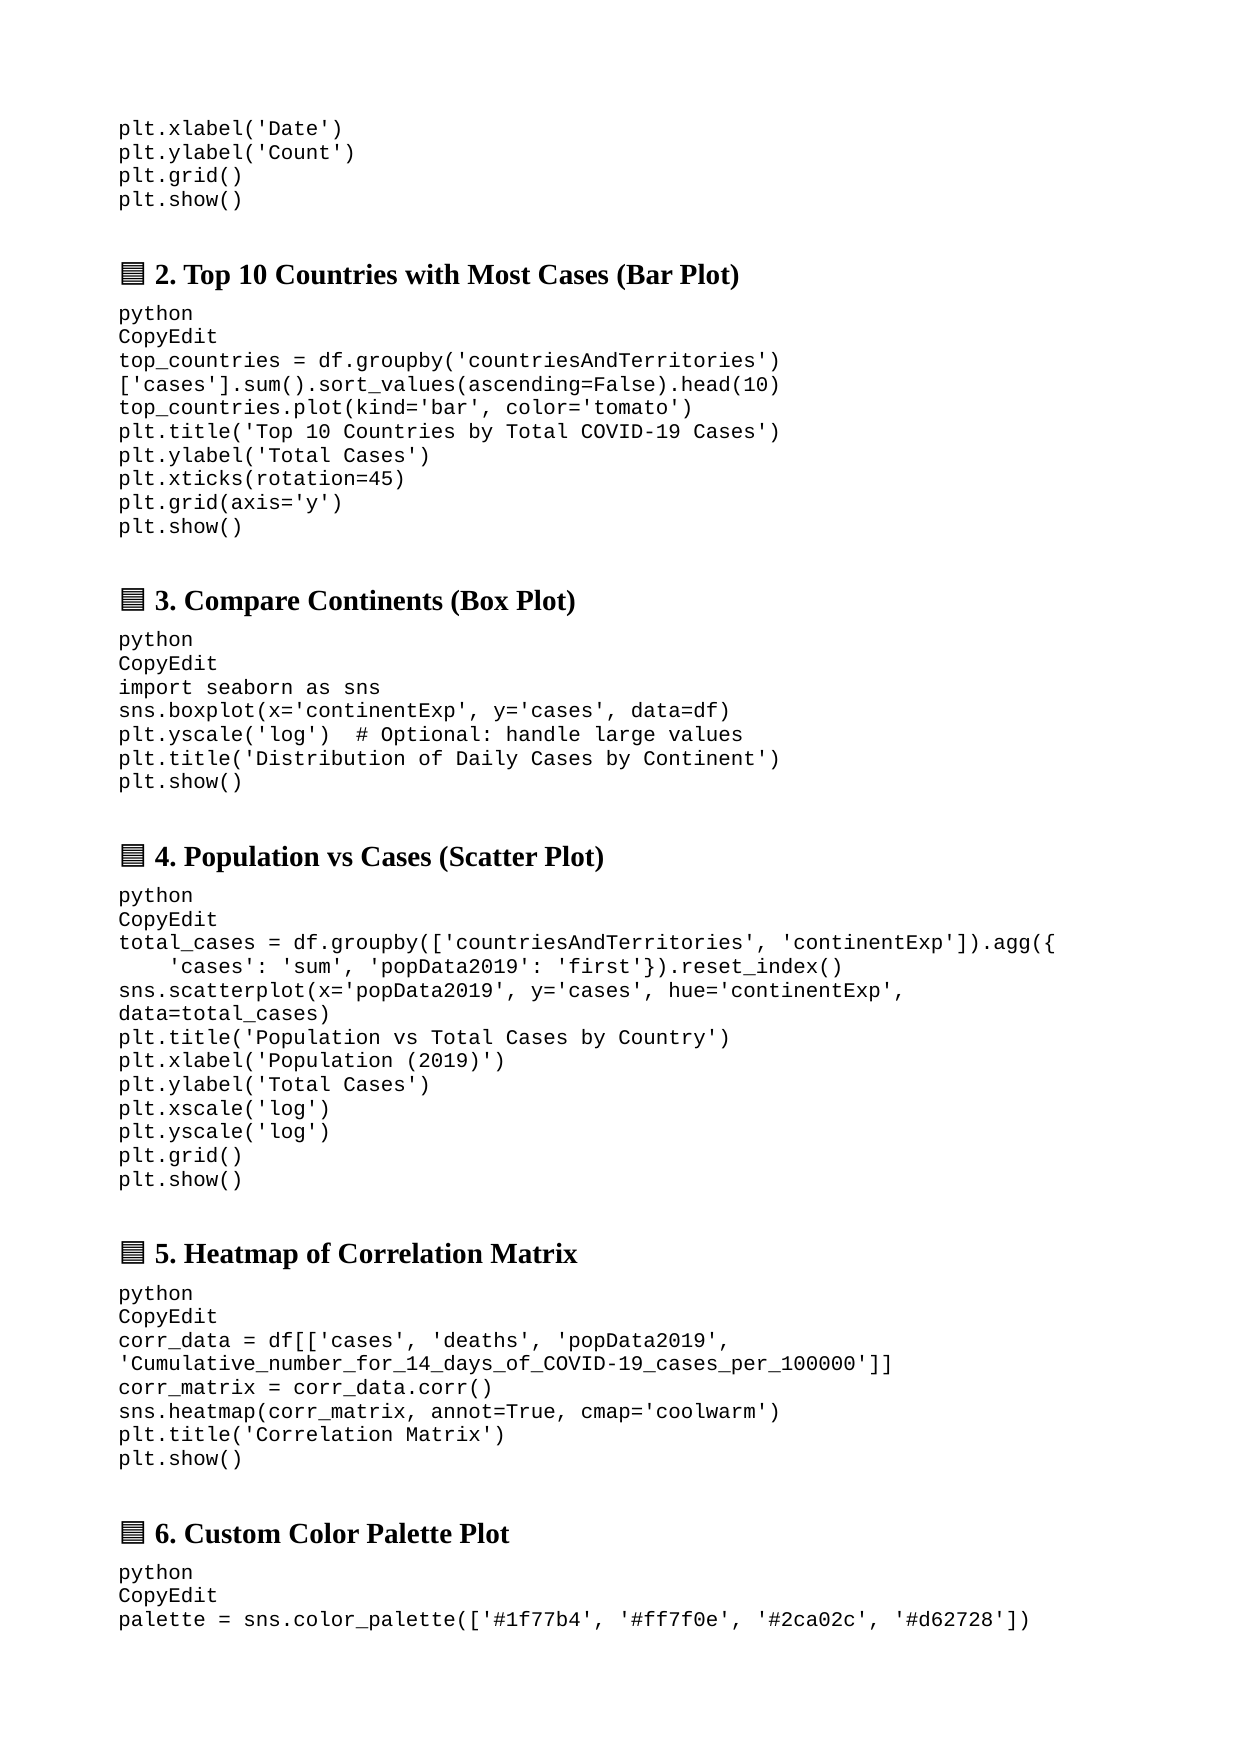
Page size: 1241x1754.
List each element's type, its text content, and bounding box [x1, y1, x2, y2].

text plt.show() [118, 1448, 1122, 1472]
subtitle 🟦 5. Heatmap of Correlation Matrix [118, 1236, 1122, 1270]
subtitle 🟦 6. Custom Color Palette Plot [118, 1516, 1122, 1549]
text plt.xscale('log') [118, 1098, 1122, 1121]
text plt.grid() [118, 1145, 1122, 1169]
text plt.xlabel('Population (2019)') [118, 1051, 1122, 1074]
text plt.ylabel('Total Cases') [118, 1074, 1122, 1098]
text plt.ylabel('Total Cases') [118, 445, 1122, 468]
text corr_matrix = corr_data.corr() [118, 1377, 1122, 1401]
text CopyEdit [118, 909, 1122, 932]
text plt.show() [118, 1169, 1122, 1192]
subtitle 🟦 3. Compare Continents (Box Plot) [118, 583, 1122, 617]
text CopyEdit [118, 1306, 1122, 1330]
text total_cases = df.groupby(['countriesAndTerritories', 'continentExp']).agg({ [118, 932, 1122, 956]
text python [118, 1282, 1122, 1306]
text sns.scatterplot(x='popData2019', y='cases', hue='continentExp', data=total_cases) [118, 979, 1122, 1027]
text plt.title('Population vs Total Cases by Country') [118, 1027, 1122, 1051]
text python [118, 1562, 1122, 1585]
text plt.xticks(rotation=45) [118, 468, 1122, 492]
text plt.grid(axis='y') [118, 492, 1122, 516]
text top_countries = df.groupby('countriesAndTerritories')['cases'].sum().sort_values(ascending=False).head(10) [118, 350, 1122, 397]
text python [118, 303, 1122, 326]
text CopyEdit [118, 1585, 1122, 1609]
text plt.grid() [118, 165, 1122, 189]
text plt.ylabel('Count') [118, 142, 1122, 165]
text plt.show() [118, 189, 1122, 213]
text python [118, 885, 1122, 909]
text plt.title('Correlation Matrix') [118, 1424, 1122, 1448]
text 'cases': 'sum', 'popData2019': 'first'}).reset_index() [118, 956, 1122, 979]
text plt.yscale('log') # Optional: handle large values [118, 724, 1122, 748]
text CopyEdit [118, 326, 1122, 350]
text plt.show() [118, 771, 1122, 795]
text sns.heatmap(corr_matrix, annot=True, cmap='coolwarm') [118, 1401, 1122, 1424]
text plt.show() [118, 516, 1122, 539]
text plt.title('Distribution of Daily Cases by Continent') [118, 748, 1122, 771]
subtitle 🟦 2. Top 10 Countries with Most Cases (Bar Plot) [118, 257, 1122, 290]
text sns.boxplot(x='continentExp', y='cases', data=df) [118, 700, 1122, 724]
text palette = sns.color_palette(['#1f77b4', '#ff7f0e', '#2ca02c', '#d62728']) [118, 1609, 1122, 1633]
text top_countries.plot(kind='bar', color='tomato') [118, 397, 1122, 421]
subtitle 🟦 4. Population vs Cases (Scatter Plot) [118, 839, 1122, 872]
text CopyEdit [118, 653, 1122, 677]
text corr_data = df[['cases', 'deaths', 'popData2019', 'Cumulative_number_for_14_days_of_COVID-19_cases_per_100000']] [118, 1330, 1122, 1377]
text plt.title('Top 10 Countries by Total COVID-19 Cases') [118, 421, 1122, 445]
text import seaborn as sns [118, 677, 1122, 700]
text plt.xlabel('Date') [118, 118, 1122, 142]
text python [118, 629, 1122, 653]
text plt.yscale('log') [118, 1121, 1122, 1145]
